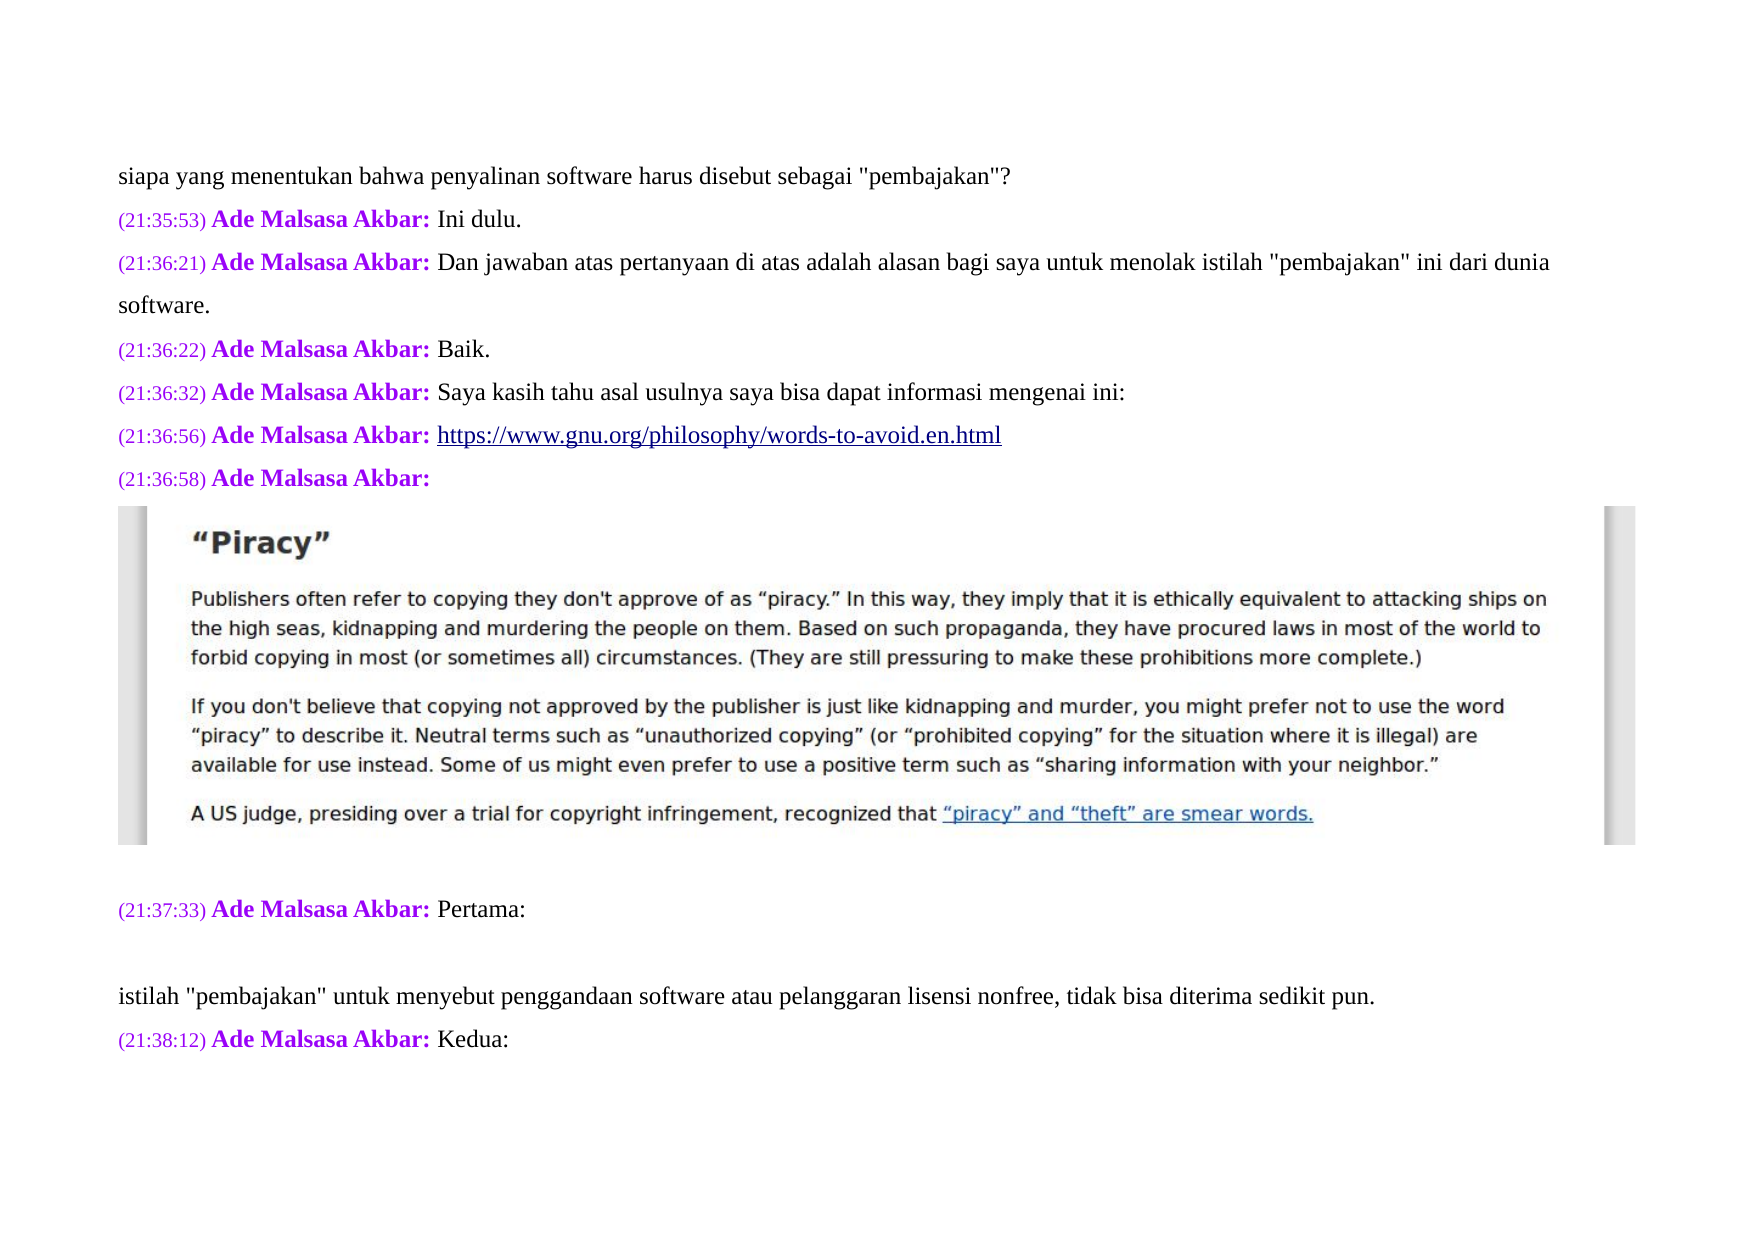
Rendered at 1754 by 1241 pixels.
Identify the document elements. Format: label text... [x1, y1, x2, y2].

picture [118, 506, 1636, 845]
text siapa yang menentukan bahwa penyalinan software harus disebut sebagai "pembajakan"? (21:35:53) Ade Malsasa Akbar: Ini dulu. (21:36:21) Ade Malsasa Akbar: Dan jawaban atas pertanyaan di atas adalah alasan bagi saya untuk menolak istilah "pembajakan" ini dari dunia software. (21:36:22) Ade Malsasa Akbar: Baik. (21:36:32) Ade Malsasa Akbar: Saya kasih tahu asal usulnya saya bisa dapat informasi mengenai ini: (21:36:56) Ade Malsasa Akbar: https://www.gnu.org/philosophy/words-to-avoid.en.html (21:36:58) Ade Malsasa Akbar: [118, 118, 1635, 492]
text (21:37:33) Ade Malsasa Akbar: Pertama: istilah "pembajakan" untuk menyebut penggandaan software atau pelanggaran lisensi nonfree, tidak bisa diterima sedikit pun. (21:38:12) Ade Malsasa Akbar: Kedua: [118, 894, 1635, 1096]
